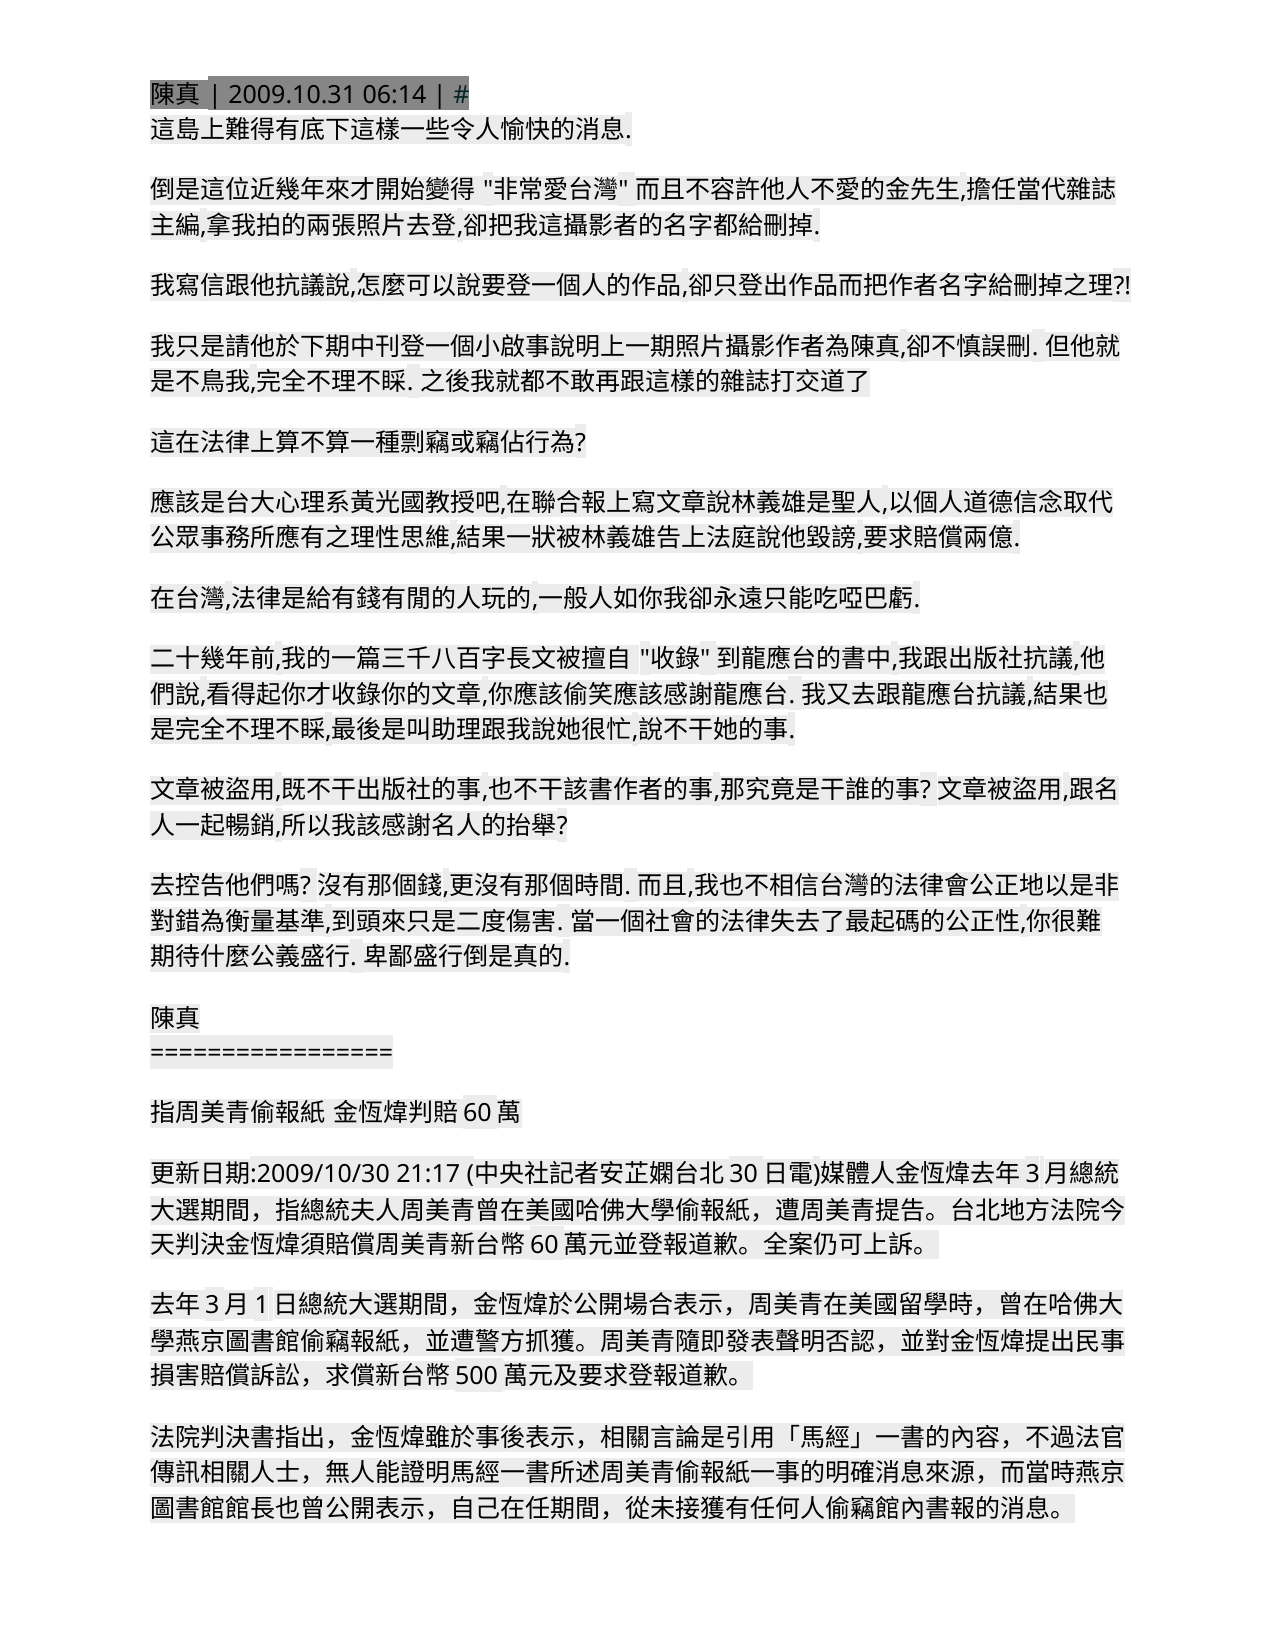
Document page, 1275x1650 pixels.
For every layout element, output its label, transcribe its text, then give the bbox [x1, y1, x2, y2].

text 在台灣,法律是給有錢有閒的人玩的,一般人如你我卻永遠只能吃啞巴虧. [150, 579, 1125, 614]
text 二十幾年前,我的一篇三千八百字長文被擅自 "收錄" 到龍應台的書中,我跟出版社抗議,他們說,看得起你才收錄你的文章,你應該偷笑應該感謝龍應台. 我又去跟龍應台抗議,結果也是完全不理不睬,最後是叫助理跟我說她很忙,說不干她的事. [150, 639, 1125, 746]
text 應該是台大心理系黃光國教授吧,在聯合報上寫文章說林義雄是聖人,以個人道德信念取代公眾事務所應有之理性思維,結果一狀被林義雄告上法庭說他毀謗,要求賠償兩億. [150, 483, 1125, 554]
text 倒是這位近幾年來才開始變得 "非常愛台灣" 而且不容許他人不愛的金先生,擔任當代雜誌主編,拿我拍的兩張照片去登,卻把我這攝影者的名字都給刪掉. [150, 171, 1125, 242]
text 我寫信跟他抗議說,怎麼可以說要登一個人的作品,卻只登出作品而把作者名字給刪掉之理?! [150, 267, 1125, 302]
text 去控告他們嗎? 沒有那個錢,更沒有那個時間. 而且,我也不相信台灣的法律會公正地以是非對錯為衡量基準,到頭來只是二度傷害. 當一個社會的法律失去了最起碼的公正性,你很難期待什麼公義盛行. 卑鄙盛行倒是真的. [150, 867, 1125, 973]
text 這島上難得有底下這樣一些令人愉快的消息. [150, 110, 1125, 146]
text 我只是請他於下期中刊登一個小啟事說明上一期照片攝影作者為陳真,卻不慎誤刪. 但他就是不鳥我,完全不理不睬. 之後我就都不敢再跟這樣的雜誌打交道了 [150, 327, 1125, 398]
text 法院判決書指出，金恆煒雖於事後表示，相關言論是引用「馬經」一書的內容，不過法官傳訊相關人士，無人能證明馬經一書所述周美青偷報紙一事的明確消息來源，而當時燕京圖書館館長也曾公開表示，自己在任期間，從未接獲有任何人偷竊館內書報的消息。 [150, 1417, 1125, 1523]
text 這在法律上算不算一種剽竊或竊佔行為? [150, 423, 1125, 458]
text 陳真 ================= [150, 998, 1125, 1069]
text 陳真 | 2009.10.31 06:14 | # [150, 75, 1125, 110]
text 文章被盜用,既不干出版社的事,也不干該書作者的事,那究竟是干誰的事? 文章被盜用,跟名人一起暢銷,所以我該感謝名人的抬舉? [150, 771, 1125, 842]
text 指周美青偷報紙 金恆煒判賠60萬 [150, 1094, 1125, 1129]
text 更新日期:2009/10/30 21:17 (中央社記者安芷嫻台北30日電)媒體人金恆煒去年3月總統大選期間，指總統夫人周美青曾在美國哈佛大學偷報紙，遭周美青提告。台北地方法院今天判決金恆煒須賠償周美青新台幣60萬元並登報道歉。全案仍可上訴。 [150, 1154, 1125, 1260]
text 去年3月1日總統大選期間，金恆煒於公開場合表示，周美青在美國留學時，曾在哈佛大學燕京圖書館偷竊報紙，並遭警方抓獲。周美青隨即發表聲明否認，並對金恆煒提出民事損害賠償訴訟，求償新台幣500萬元及要求登報道歉。 [150, 1285, 1125, 1392]
